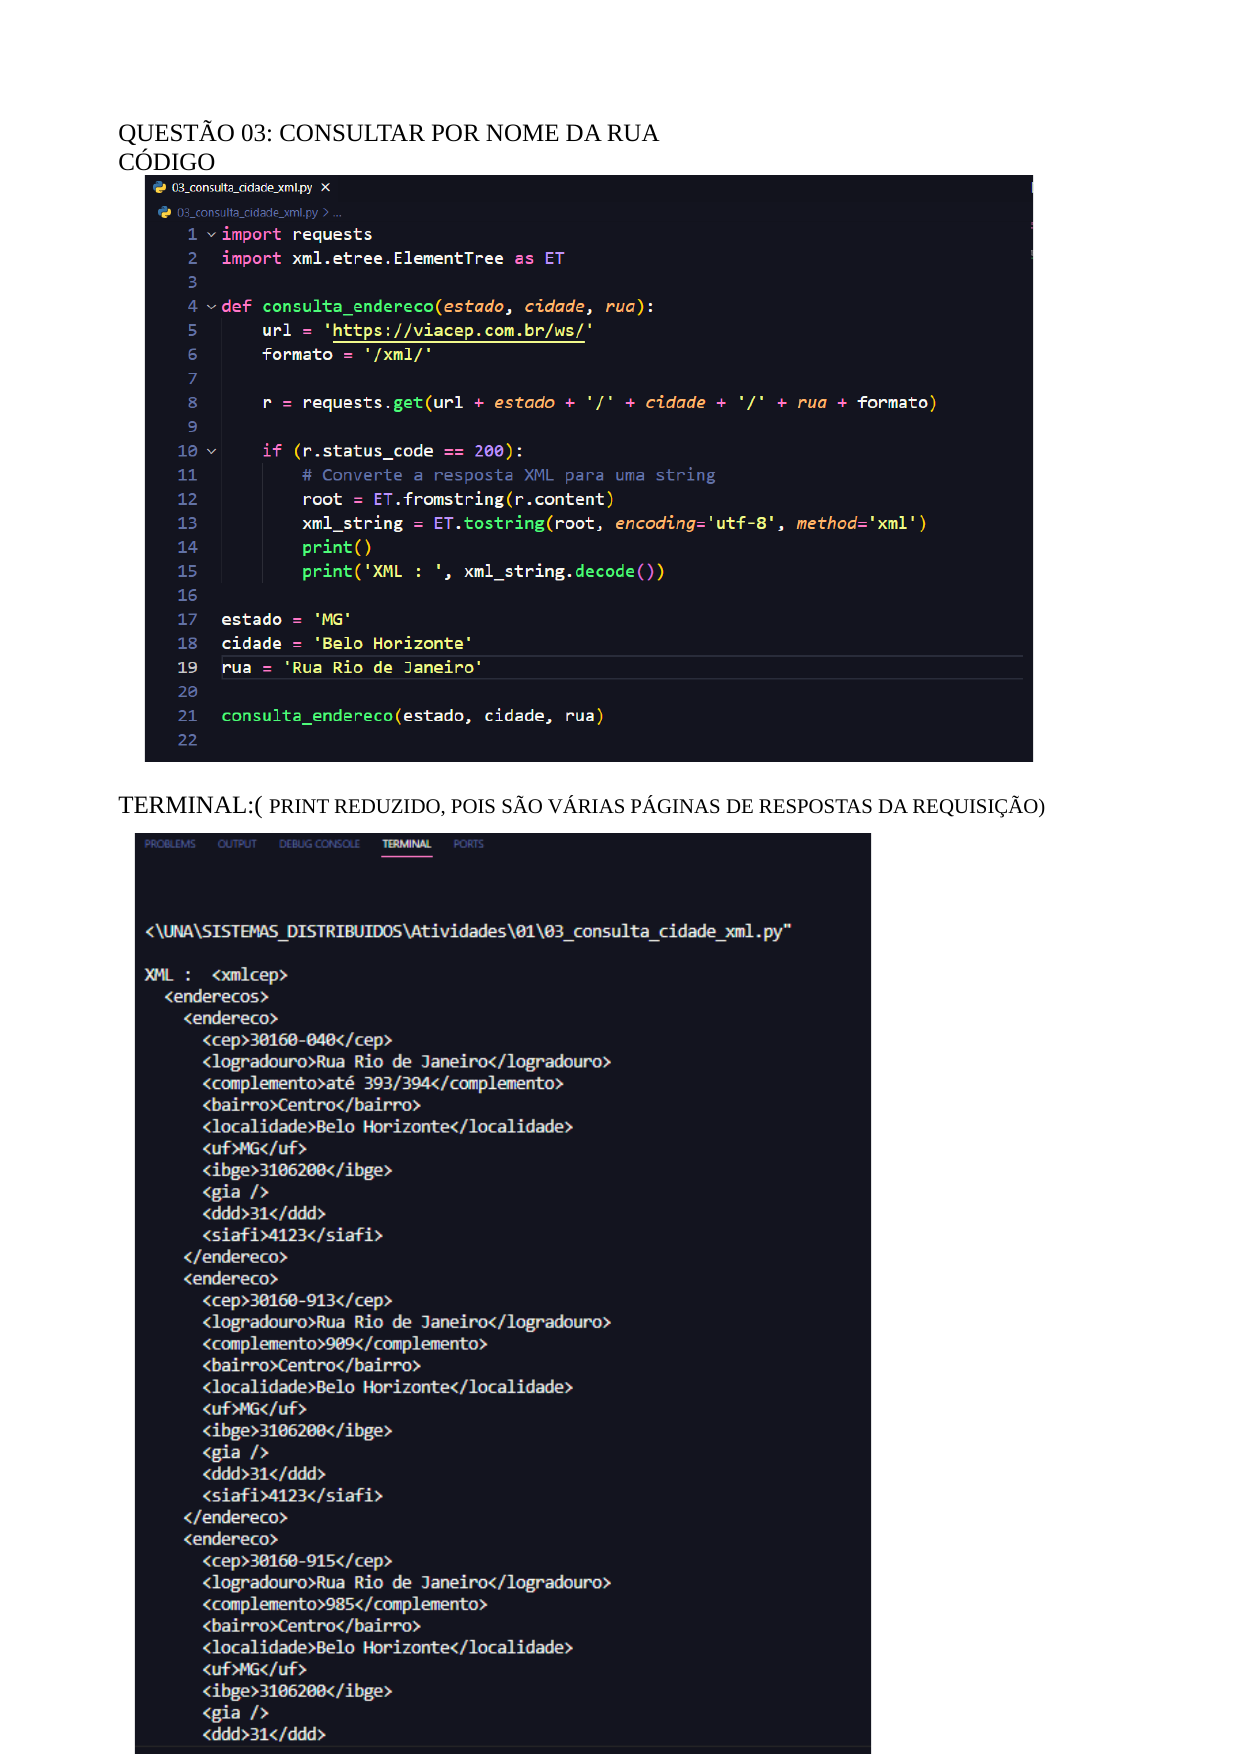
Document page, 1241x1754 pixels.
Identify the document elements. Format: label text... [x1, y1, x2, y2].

picture [134, 833, 872, 1754]
text QUESTÃO 03: CONSULTAR POR NOME DA RUA [118, 118, 1122, 147]
picture [144, 175, 1034, 762]
text TERMINAL:( PRINT REDUZIDO, POIS SÃO VÁRIAS PÁGINAS DE RESPOSTAS DA REQUISIÇÃO) [118, 791, 1122, 819]
text CÓDIGO [118, 147, 1122, 176]
